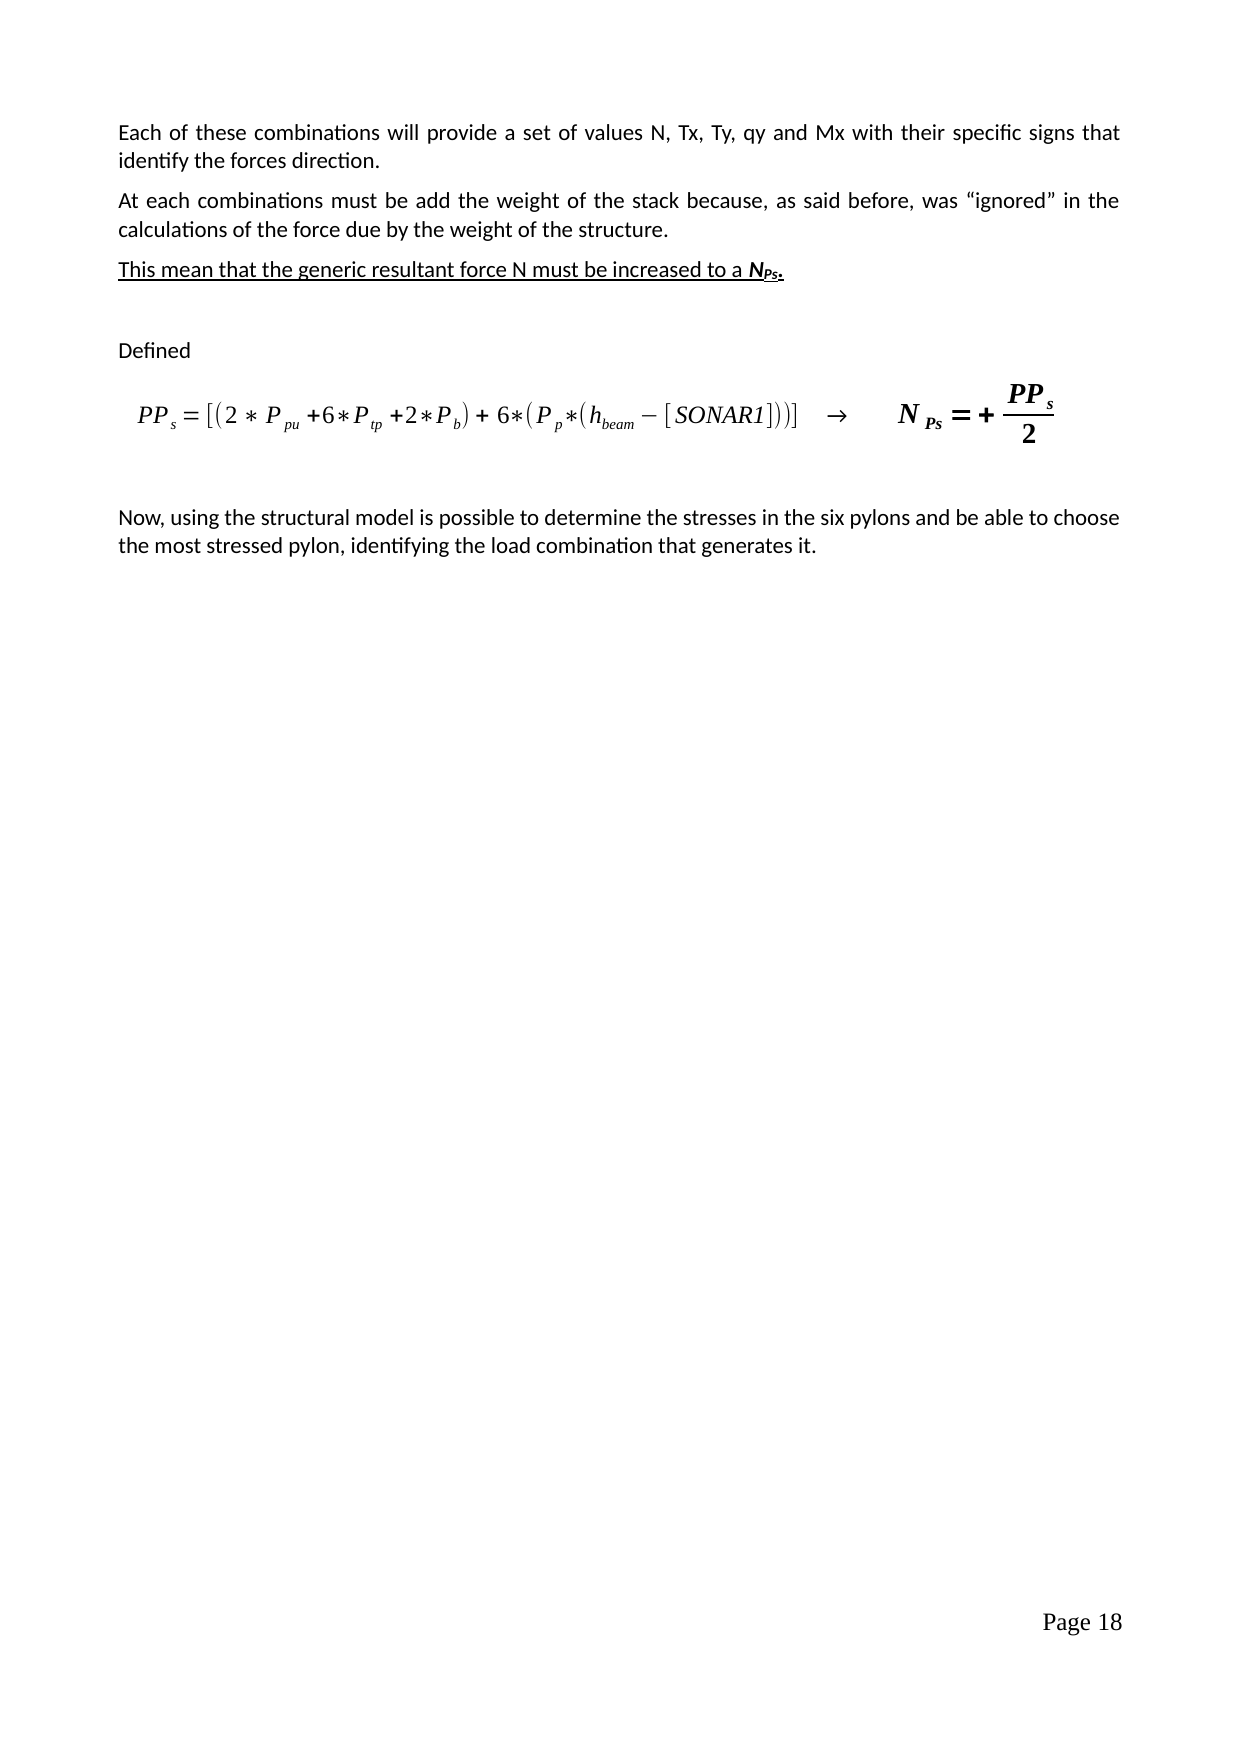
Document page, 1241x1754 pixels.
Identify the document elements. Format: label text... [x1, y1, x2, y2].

text → [118, 377, 1122, 450]
text Defined [118, 336, 1122, 364]
text Now, using the structural model is possible to determine the stresses in the six pylons and be able to choose the most stressed pylon, identifying the load combination that generates it. [118, 503, 1122, 559]
text This mean that the generic resultant force N must be increased to a NPs. [118, 255, 1122, 283]
text At each combinations must be add the weight of the stack because, as said before, was “ignored” in the calculations of the force due by the weight of the structure. [118, 187, 1122, 243]
text Each of these combinations will provide a set of values N, Tx, Ty, qy and Mx with their specific signs that identify the forces direction. [118, 118, 1122, 174]
